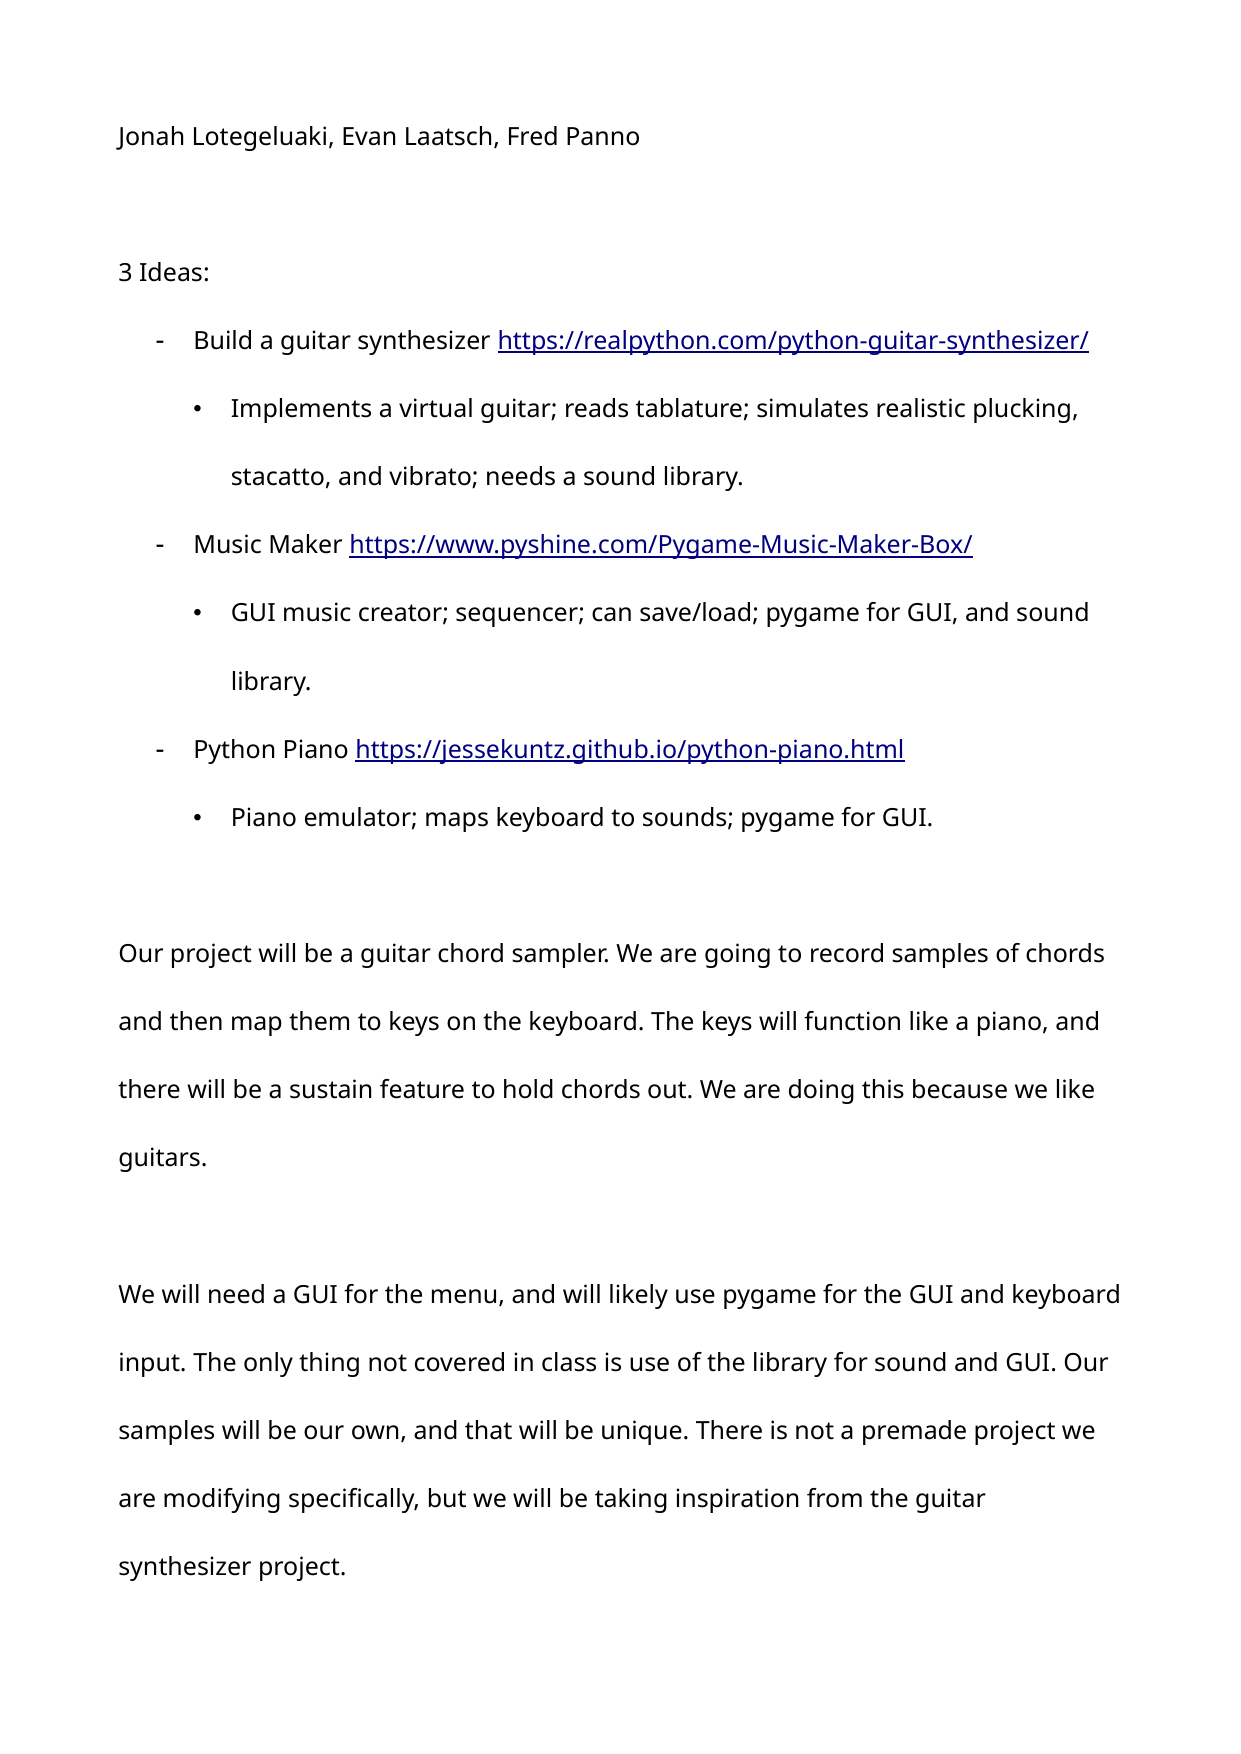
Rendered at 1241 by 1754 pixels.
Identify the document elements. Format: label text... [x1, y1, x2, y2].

text We will need a GUI for the menu, and will likely use pygame for the GUI and keyboard input. The only thing not covered in class is use of the library for sound and GUI. Our samples will be our own, and that will be unique. There is not a premade project we are modifying specifically, but we will be taking inspiration from the guitar synthesizer project. [118, 1276, 1122, 1583]
list Implements a virtual guitar; reads tablature; simulates realistic plucking, stacatto, and vibrato; needs a sound library. [193, 391, 1122, 493]
text 3 Ideas: [118, 254, 1122, 288]
text Our project will be a guitar chord sampler. We are going to record samples of chords and then map them to keys on the keyboard. The keys will function like a piano, and there will be a sustain feature to hold chords out. We are doing this because we like guitars. [118, 936, 1122, 1174]
list Music Maker https://www.pyshine.com/Pygame-Music-Maker-Box/ [156, 527, 1122, 561]
text Jonah Lotegeluaki, Evan Laatsch, Fred Panno [118, 118, 1122, 152]
list GUI music creator; sequencer; can save/load; pygame for GUI, and sound library. [193, 595, 1122, 697]
list Piano emulator; maps keyboard to sounds; pygame for GUI. [193, 799, 1122, 833]
list Python Piano https://jessekuntz.github.io/python-piano.html [156, 731, 1122, 765]
list Build a guitar synthesizer https://realpython.com/python-guitar-synthesizer/ [156, 322, 1122, 357]
